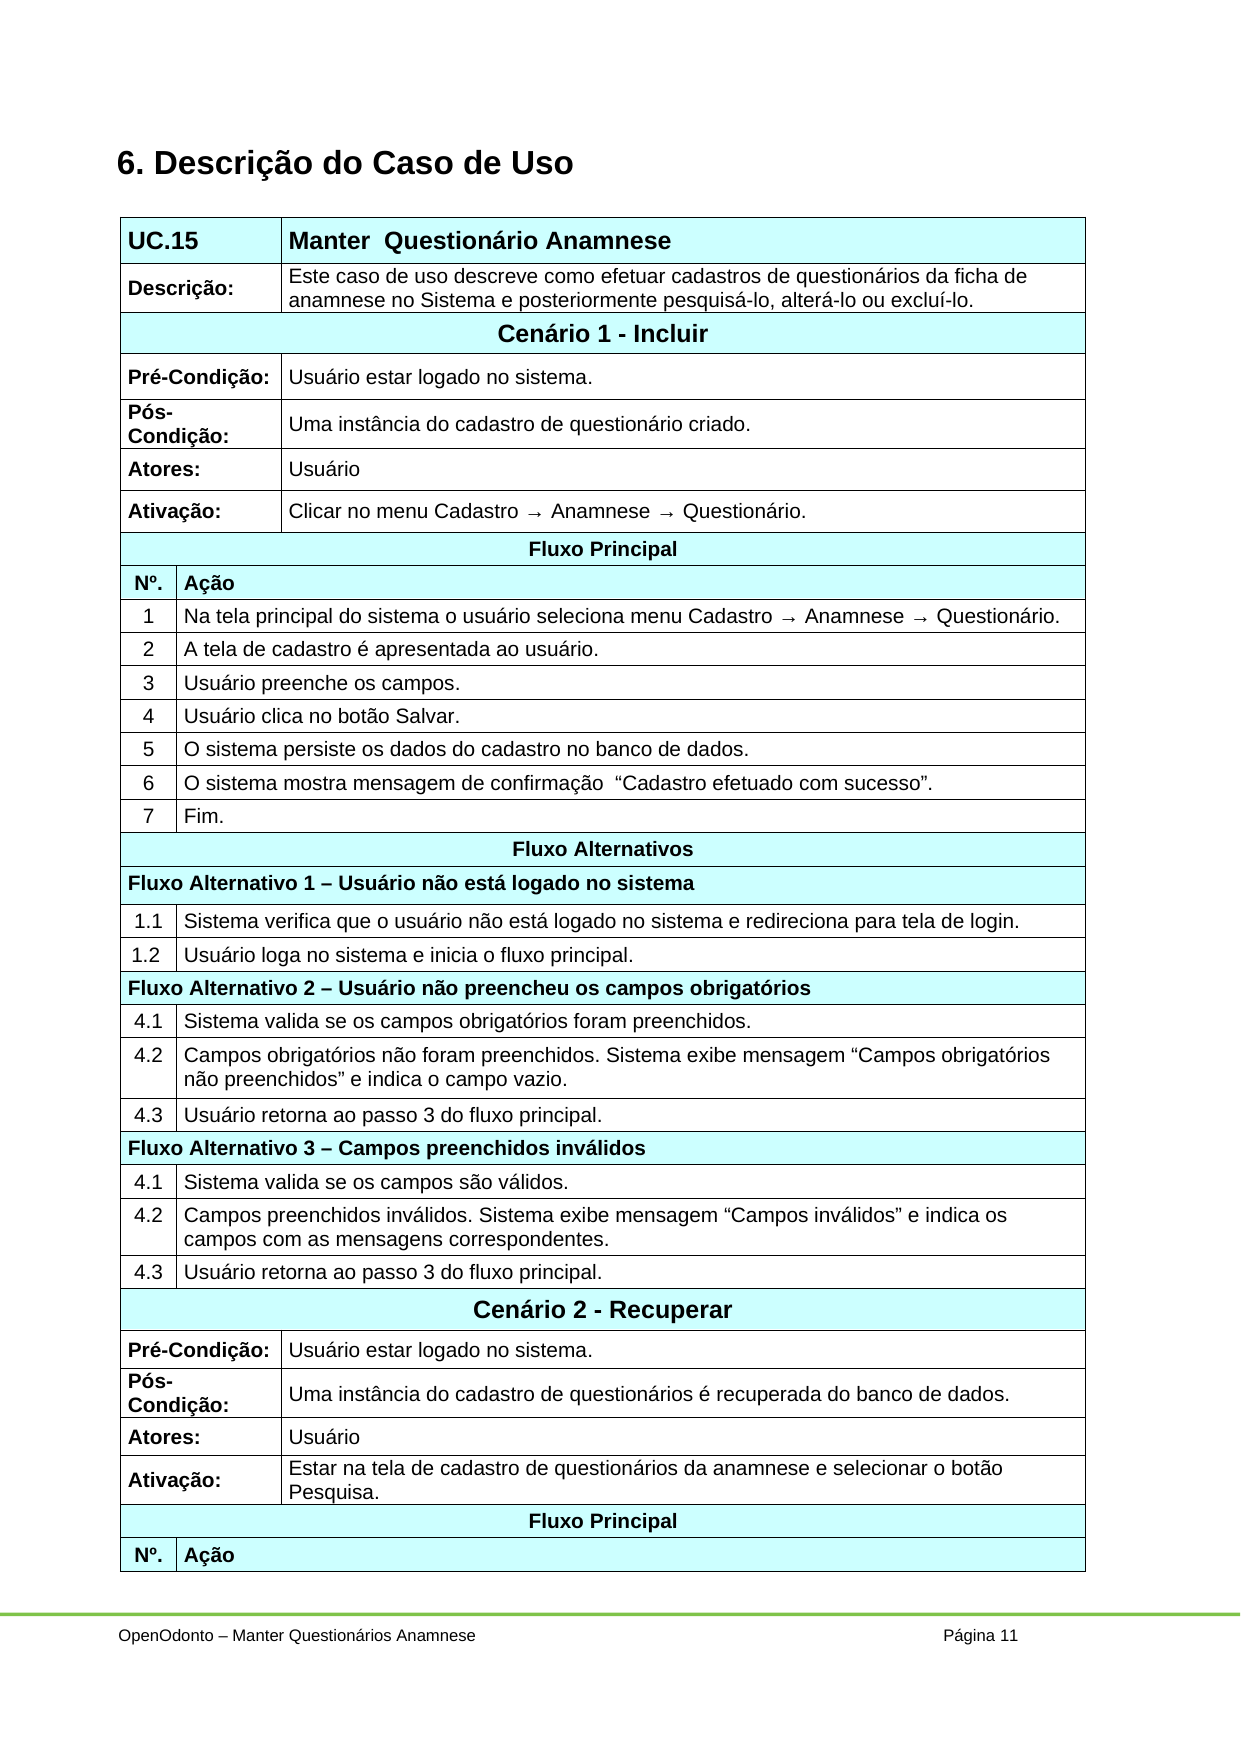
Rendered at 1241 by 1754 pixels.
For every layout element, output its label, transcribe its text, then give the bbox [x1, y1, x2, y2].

table_cell Usuário preenche os campos. [177, 666, 1085, 698]
table_cell Descrição: [121, 264, 281, 312]
table_cell 7 [121, 800, 176, 832]
table_cell Fim. [177, 800, 1085, 832]
table_cell Usuário estar logado no sistema. [282, 1331, 1085, 1368]
table_cell Uma instância do cadastro de questionários é recuperada do banco de dados. [282, 1369, 1085, 1417]
table_cell Campos preenchidos inválidos. Sistema exibe mensagem “Campos inválidos” e indica os campos com as mensagens correspondentes. [177, 1199, 1085, 1255]
table_cell O sistema persiste os dados do cadastro no banco de dados. [177, 733, 1085, 765]
table_cell Cenário 2 - Recuperar [121, 1289, 1085, 1329]
table_cell 1.2 [121, 938, 176, 971]
table_cell Atores: [121, 449, 281, 490]
table_cell 1 [121, 600, 176, 632]
table_cell Usuário loga no sistema e inicia o fluxo principal. [177, 938, 1085, 971]
table_cell Usuário [282, 449, 1085, 490]
table_header Manter Questionário Anamnese [282, 218, 1085, 263]
table_cell 4.3 [121, 1256, 176, 1288]
table_cell Usuário retorna ao passo 3 do fluxo principal. [177, 1099, 1085, 1131]
table_cell Usuário [282, 1418, 1085, 1455]
table_cell 4 [121, 700, 176, 732]
table_cell 4.2 [121, 1199, 176, 1255]
table_cell Usuário retorna ao passo 3 do fluxo principal. [177, 1256, 1085, 1288]
table_cell 1.1 [121, 905, 176, 937]
table_cell Fluxo Alternativo 1 – Usuário não está logado no sistema [121, 867, 1085, 904]
table_cell Este caso de uso descreve como efetuar cadastros de questionários da ficha de anamnese no Sistema e posteriormente pesquisá-lo, alterá-lo ou excluí-lo. [282, 264, 1085, 312]
table_cell Estar na tela de cadastro de questionários da anamnese e selecionar o botão Pesquisa. [282, 1456, 1085, 1504]
table_cell Atores: [121, 1418, 281, 1455]
table_cell Pré-Condição: [121, 354, 281, 399]
table_cell 4.1 [121, 1005, 176, 1037]
table_cell Uma instância do cadastro de questionário criado. [282, 400, 1085, 448]
table_cell Sistema verifica que o usuário não está logado no sistema e redireciona para tela de login. [177, 905, 1085, 937]
table_cell Pós-Condição: [121, 400, 281, 448]
table_cell Cenário 1 - Incluir [121, 313, 1085, 353]
table_cell Usuário estar logado no sistema. [282, 354, 1085, 399]
table_cell Na tela principal do sistema o usuário seleciona menu Cadastro → Anamnese → Questionário. [177, 600, 1085, 632]
table_header UC.15 [121, 218, 281, 263]
table_cell O sistema mostra mensagem de confirmação “Cadastro efetuado com sucesso”. [177, 766, 1085, 798]
table_cell Clicar no menu Cadastro → Anamnese → Questionário. [282, 491, 1085, 532]
subtitle 6. Descrição do Caso de Uso [117, 143, 1122, 182]
table_cell Usuário clica no botão Salvar. [177, 700, 1085, 732]
table_cell Nº. [121, 566, 176, 598]
table_cell Fluxo Principal [121, 1505, 1085, 1537]
table_cell Sistema valida se os campos obrigatórios foram preenchidos. [177, 1005, 1085, 1037]
table_cell Ativação: [121, 1456, 281, 1504]
table_cell Pós-Condição: [121, 1369, 281, 1417]
table_cell Ativação: [121, 491, 281, 532]
table_cell Nº. [121, 1538, 176, 1571]
table_cell Fluxo Principal [121, 533, 1085, 565]
table_cell 2 [121, 633, 176, 665]
table_cell Fluxo Alternativos [121, 833, 1085, 866]
table_cell Ação [177, 566, 1085, 598]
table_cell Sistema valida se os campos são válidos. [177, 1165, 1085, 1198]
table_cell 6 [121, 766, 176, 798]
table_cell Pré-Condição: [121, 1331, 281, 1368]
table_cell Ação [177, 1538, 1085, 1571]
table_cell 4.3 [121, 1099, 176, 1131]
table_cell A tela de cadastro é apresentada ao usuário. [177, 633, 1085, 665]
table_cell 5 [121, 733, 176, 765]
table_cell 3 [121, 666, 176, 698]
table_cell 4.1 [121, 1165, 176, 1198]
table_cell Campos obrigatórios não foram preenchidos. Sistema exibe mensagem “Campos obrigatórios não preenchidos” e indica o campo vazio. [177, 1038, 1085, 1098]
table_cell Fluxo Alternativo 2 – Usuário não preencheu os campos obrigatórios [121, 972, 1085, 1004]
table_cell 4.2 [121, 1038, 176, 1098]
table_cell Fluxo Alternativo 3 – Campos preenchidos inválidos [121, 1132, 1085, 1164]
